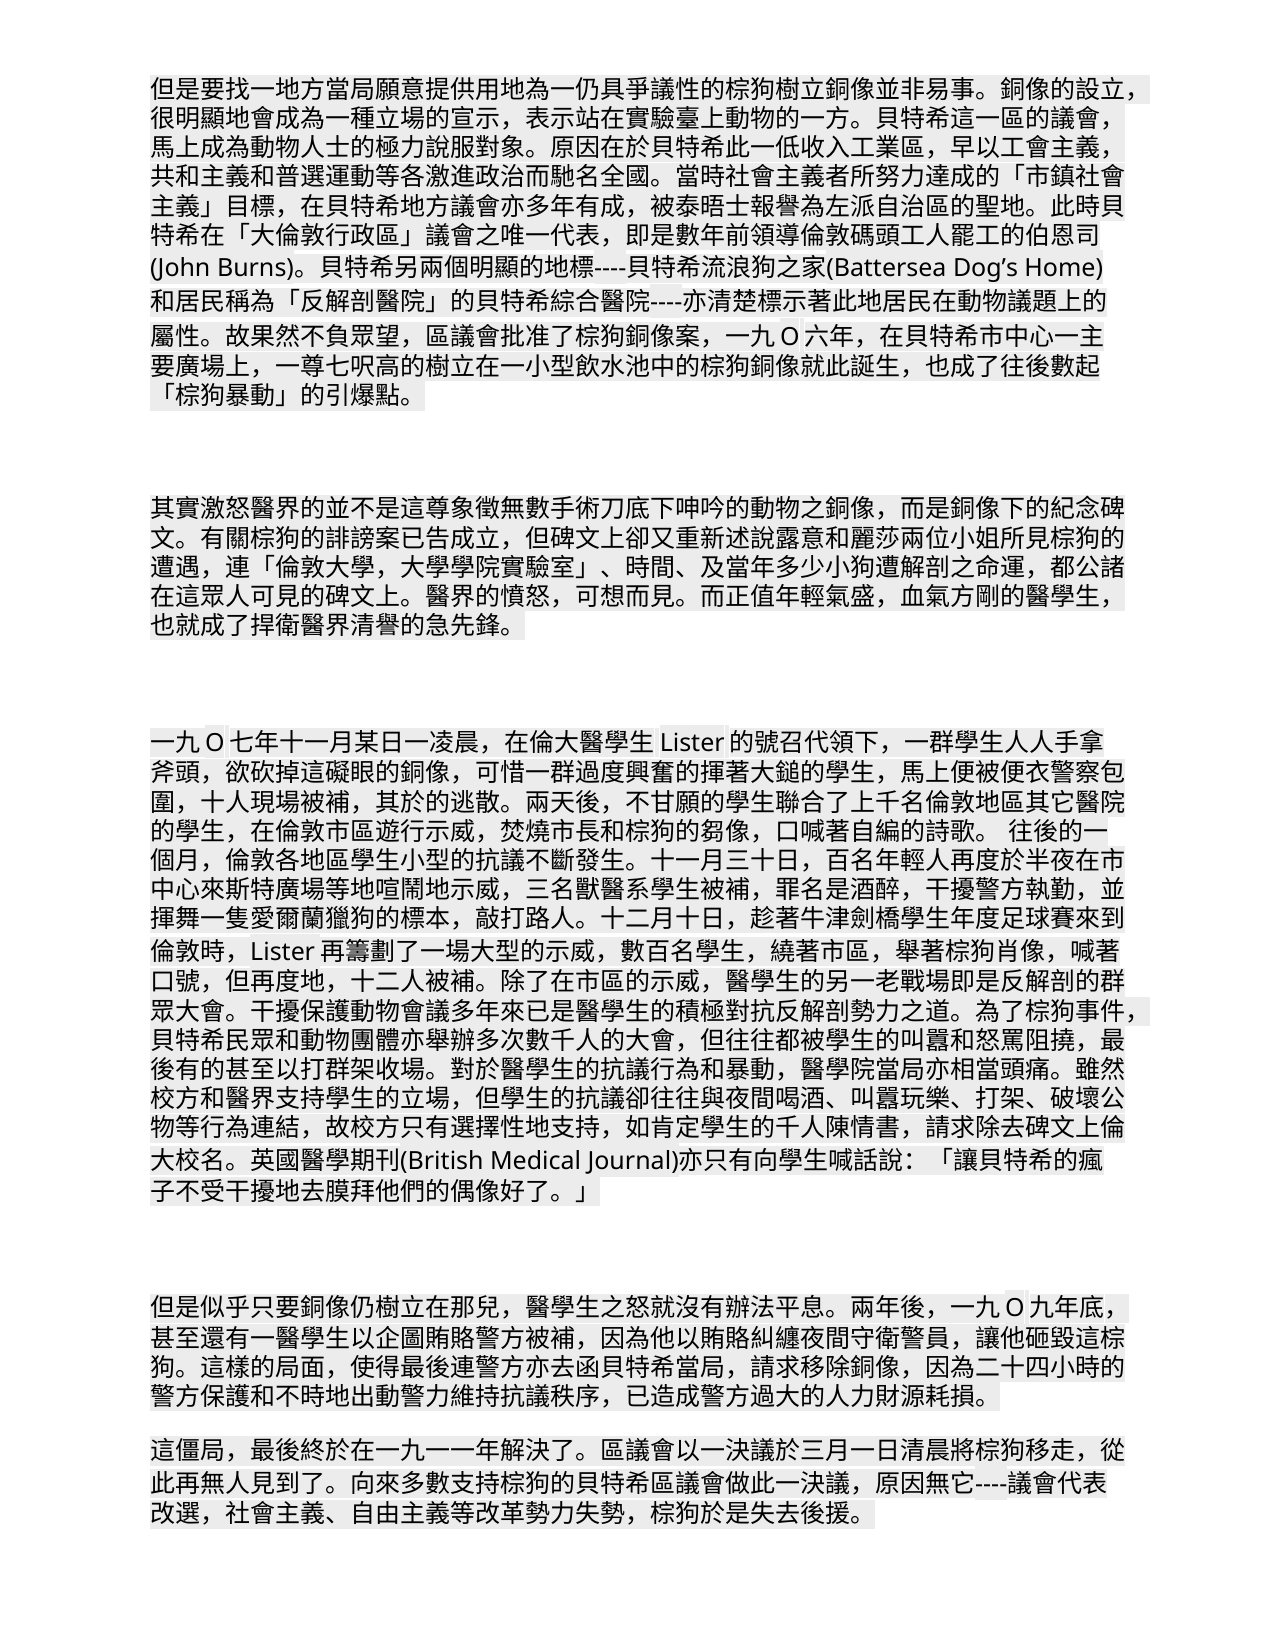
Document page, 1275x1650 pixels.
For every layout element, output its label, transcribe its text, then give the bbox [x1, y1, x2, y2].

text 一九O七年十一月某日一凌晨，在倫大醫學生Lister的號召代領下，一群學生人人手拿斧頭，欲砍掉這礙眼的銅像，可惜一群過度興奮的揮著大鎚的學生，馬上便被便衣警察包圍，十人現場被補，其於的逃散。兩天後，不甘願的學生聯合了上千名倫敦地區其它醫院的學生，在倫敦市區遊行示威，焚燒市長和棕狗的芻像，口喊著自編的詩歌。 往後的一個月，倫敦各地區學生小型的抗議不斷發生。十一月三十日，百名年輕人再度於半夜在市中心來斯特廣場等地喧鬧地示威，三名獸醫系學生被補，罪名是酒醉，干擾警方執勤，並揮舞一隻愛爾蘭獵狗的標本，敲打路人。十二月十日，趁著牛津劍橋學生年度足球賽來到倫敦時，Lister再籌劃了一場大型的示威，數百名學生，繞著市區，舉著棕狗肖像，喊著口號，但再度地，十二人被補。除了在市區的示威，醫學生的另一老戰場即是反解剖的群眾大會。干擾保護動物會議多年來已是醫學生的積極對抗反解剖勢力之道。為了棕狗事件，貝特希民眾和動物團體亦舉辦多次數千人的大會，但往往都被學生的叫囂和怒罵阻撓，最後有的甚至以打群架收場。對於醫學生的抗議行為和暴動，醫學院當局亦相當頭痛。雖然校方和醫界支持學生的立場，但學生的抗議卻往往與夜間喝酒、叫囂玩樂、打架、破壞公物等行為連結，故校方只有選擇性地支持，如肯定學生的千人陳情書，請求除去碑文上倫大校名。英國醫學期刊(British Medical Journal)亦只有向學生喊話說：「讓貝特希的瘋子不受干擾地去膜拜他們的偶像好了。」 [150, 724, 1125, 1206]
text 但是要找一地方當局願意提供用地為一仍具爭議性的棕狗樹立銅像並非易事。銅像的設立，很明顯地會成為一種立場的宣示，表示站在實驗臺上動物的一方。貝特希這一區的議會，馬上成為動物人士的極力說服對象。原因在於貝特希此一低收入工業區，早以工會主義，共和主義和普選運動等各激進政治而馳名全國。當時社會主義者所努力達成的「市鎮社會主義」目標，在貝特希地方議會亦多年有成，被泰晤士報譽為左派自治區的聖地。此時貝特希在「大倫敦行政區」議會之唯一代表，即是數年前領導倫敦碼頭工人罷工的伯恩司(John Burns)。貝特希另兩個明顯的地標----貝特希流浪狗之家(Battersea Dog’s Home)和居民稱為「反解剖醫院」的貝特希綜合醫院----亦清楚標示著此地居民在動物議題上的屬性。故果然不負眾望，區議會批准了棕狗銅像案，一九O六年，在貝特希市中心一主要廣場上，一尊七呎高的樹立在一小型飲水池中的棕狗銅像就此誕生，也成了往後數起「棕狗暴動」的引爆點。 [150, 75, 1125, 411]
text 其實激怒醫界的並不是這尊象徵無數手術刀底下呻吟的動物之銅像，而是銅像下的紀念碑文。有關棕狗的誹謗案已告成立，但碑文上卻又重新述說露意和麗莎兩位小姐所見棕狗的遭遇，連「倫敦大學，大學學院實驗室」、時間、及當年多少小狗遭解剖之命運，都公諸在這眾人可見的碑文上。醫界的憤怒，可想而見。而正值年輕氣盛，血氣方剛的醫學生，也就成了捍衛醫界清譽的急先鋒。 [150, 494, 1125, 640]
text 但是似乎只要銅像仍樹立在那兒，醫學生之怒就沒有辦法平息。兩年後，一九O九年底，甚至還有一醫學生以企圖賄賂警方被補，因為他以賄賂糾纏夜間守衛警員，讓他砸毀這棕狗。這樣的局面，使得最後連警方亦去函貝特希當局，請求移除銅像，因為二十四小時的警方保護和不時地出動警力維持抗議秩序，已造成警方過大的人力財源耗損。 [150, 1290, 1125, 1411]
text 這僵局，最後終於在一九一一年解決了。區議會以一決議於三月一日清晨將棕狗移走，從此再無人見到了。向來多數支持棕狗的貝特希區議會做此一決議，原因無它----議會代表改選，社會主義、自由主義等改革勢力失勢，棕狗於是失去後援。 [150, 1436, 1125, 1529]
